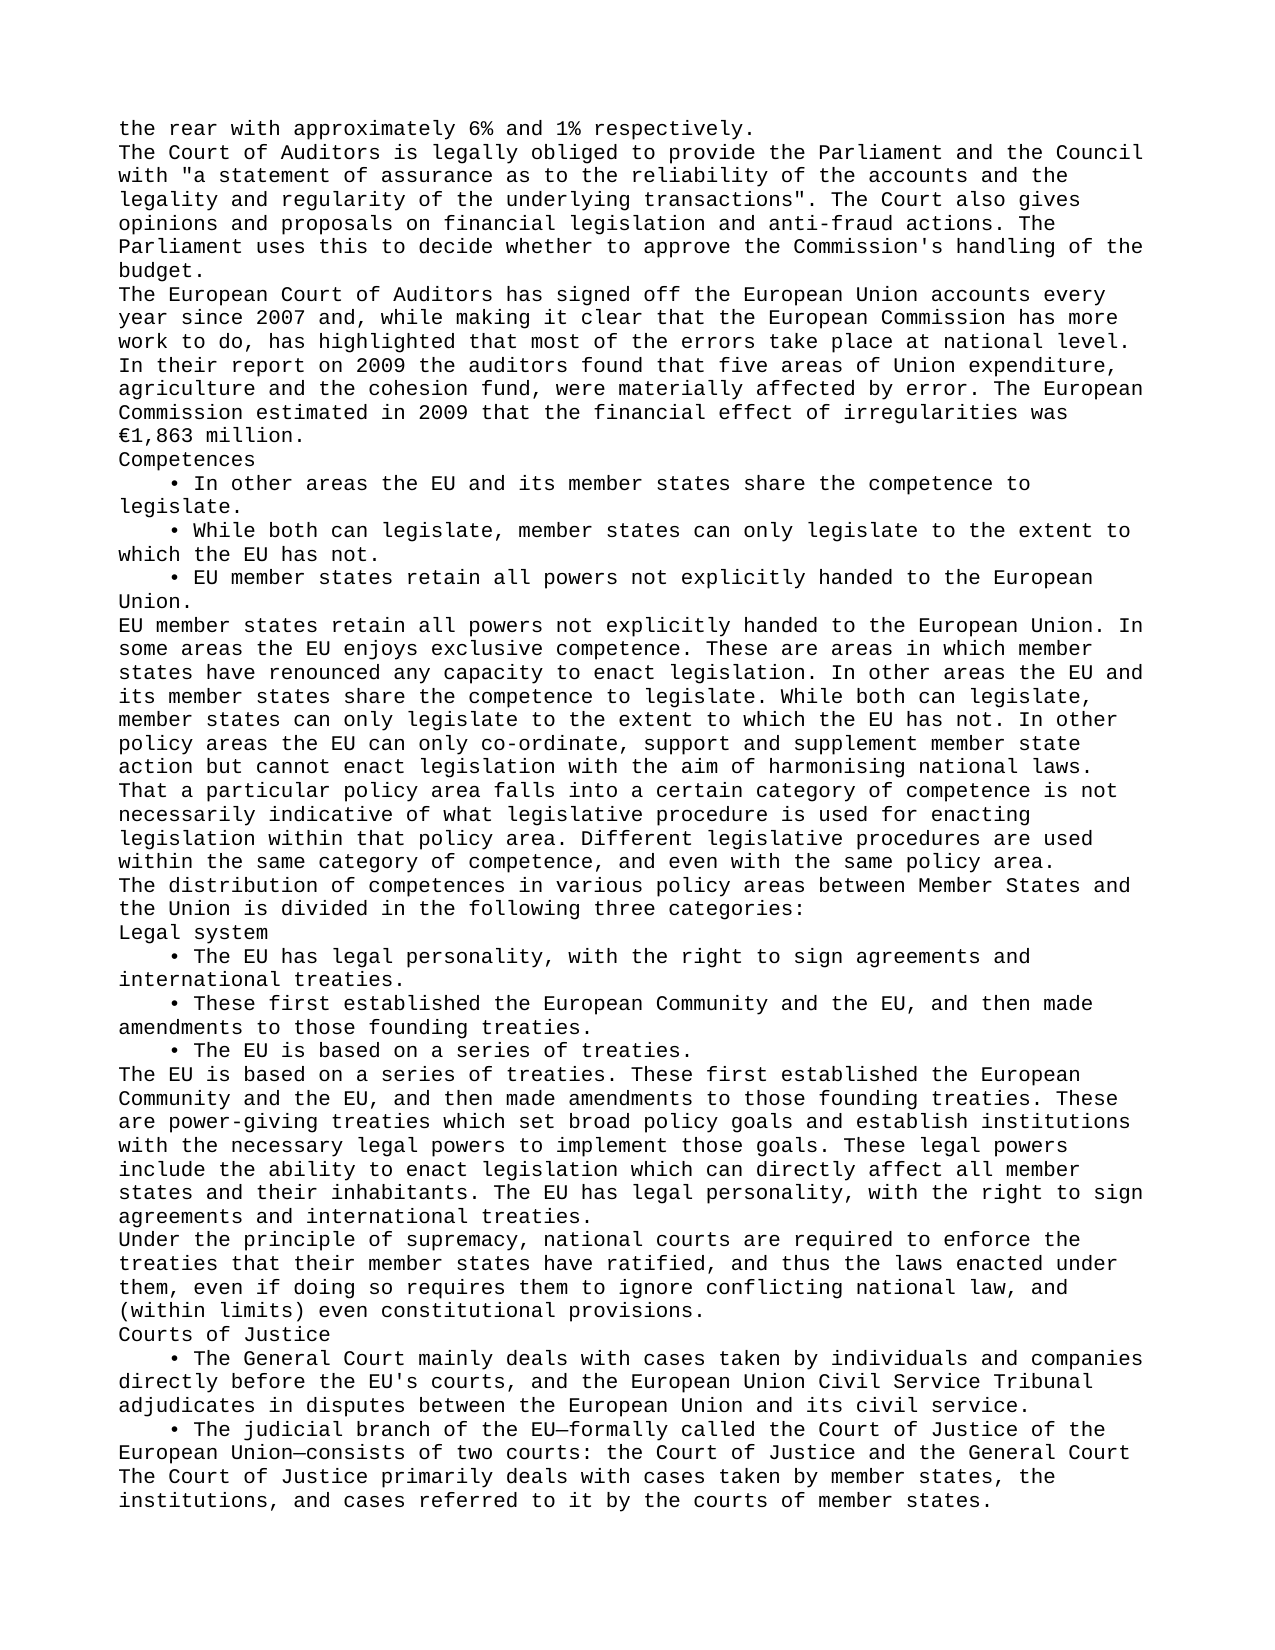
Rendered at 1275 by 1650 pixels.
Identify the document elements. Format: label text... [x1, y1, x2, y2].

text • The judicial branch of the EU—formally called the Court of Justice of the European Union—consists of two courts: the Court of Justice and the General Court [118, 1419, 1157, 1466]
text • In other areas the EU and its member states share the competence to legislate. [118, 473, 1157, 520]
text Under the principle of supremacy, national courts are required to enforce the treaties that their member states have ratified, and thus the laws enacted under them, even if doing so requires them to ignore conflicting national law, and (within limits) even constitutional provisions. [118, 1229, 1157, 1324]
text The Court of Justice primarily deals with cases taken by member states, the institutions, and cases referred to it by the courts of member states. [118, 1466, 1157, 1513]
text Competences [118, 449, 1157, 473]
text • The EU is based on a series of treaties. [118, 1040, 1157, 1064]
text the rear with approximately 6% and 1% respectively. [118, 118, 1157, 142]
text • The General Court mainly deals with cases taken by individuals and companies directly before the EU's courts, and the European Union Civil Service Tribunal adjudicates in disputes between the European Union and its civil service. [118, 1348, 1157, 1419]
text • While both can legislate, member states can only legislate to the extent to which the EU has not. [118, 520, 1157, 567]
text • These first established the European Community and the EU, and then made amendments to those founding treaties. [118, 993, 1157, 1040]
text Legal system [118, 922, 1157, 946]
text Courts of Justice [118, 1324, 1157, 1348]
text • The EU has legal personality, with the right to sign agreements and international treaties. [118, 946, 1157, 993]
text That a particular policy area falls into a certain category of competence is not necessarily indicative of what legislative procedure is used for enacting legislation within that policy area. Different legislative procedures are used within the same category of competence, and even with the same policy area. [118, 780, 1157, 875]
text EU member states retain all powers not explicitly handed to the European Union. In some areas the EU enjoys exclusive competence. These are areas in which member states have renounced any capacity to enact legislation. In other areas the EU and its member states share the competence to legislate. While both can legislate, member states can only legislate to the extent to which the EU has not. In other policy areas the EU can only co-ordinate, support and supplement member state action but cannot enact legislation with the aim of harmonising national laws. [118, 615, 1157, 780]
text The European Court of Auditors has signed off the European Union accounts every year since 2007 and, while making it clear that the European Commission has more work to do, has highlighted that most of the errors take place at national level. In their report on 2009 the auditors found that five areas of Union expenditure, agriculture and the cohesion fund, were materially affected by error. The European Commission estimated in 2009 that the financial effect of irregularities was €1,863 million. [118, 284, 1157, 449]
text The distribution of competences in various policy areas between Member States and the Union is divided in the following three categories: [118, 875, 1157, 922]
text • EU member states retain all powers not explicitly handed to the European Union. [118, 567, 1157, 615]
text The EU is based on a series of treaties. These first established the European Community and the EU, and then made amendments to those founding treaties. These are power-giving treaties which set broad policy goals and establish institutions with the necessary legal powers to implement those goals. These legal powers include the ability to enact legislation which can directly affect all member states and their inhabitants. The EU has legal personality, with the right to sign agreements and international treaties. [118, 1064, 1157, 1229]
text The Court of Auditors is legally obliged to provide the Parliament and the Council with "a statement of assurance as to the reliability of the accounts and the legality and regularity of the underlying transactions". The Court also gives opinions and proposals on financial legislation and anti-fraud actions. The Parliament uses this to decide whether to approve the Commission's handling of the budget. [118, 142, 1157, 284]
